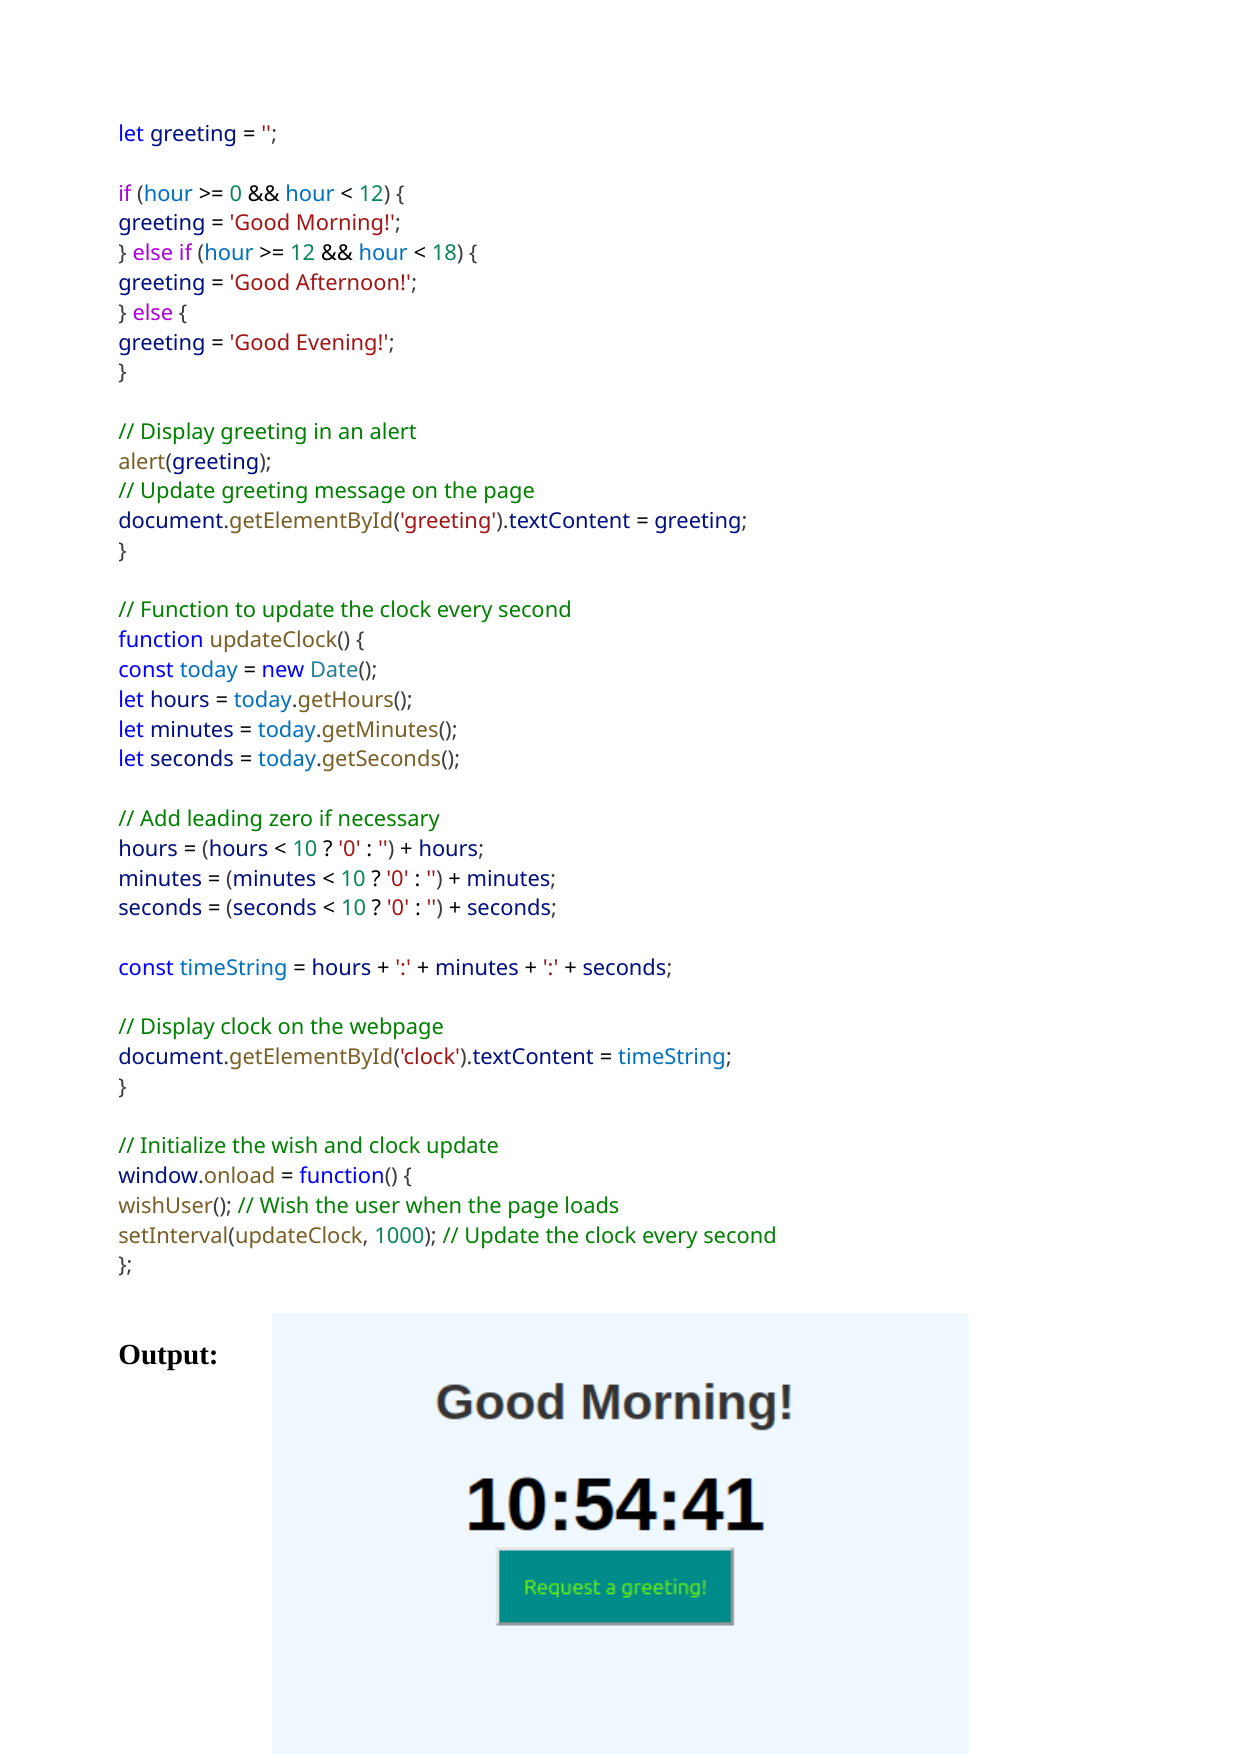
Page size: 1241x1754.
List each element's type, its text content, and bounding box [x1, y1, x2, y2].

text let greeting = ''; [118, 118, 1122, 148]
text document.getElementById('greeting').textContent = greeting; [118, 505, 1122, 535]
text } else { [118, 297, 1122, 327]
text wishUser(); // Wish the user when the page loads [118, 1190, 1122, 1220]
text greeting = 'Good Morning!'; [118, 207, 1122, 237]
text Output: [118, 1337, 271, 1370]
text } [118, 535, 1122, 565]
text // Update greeting message on the page [118, 475, 1122, 505]
text let seconds = today.getSeconds(); [118, 743, 1122, 773]
text let minutes = today.getMinutes(); [118, 714, 1122, 743]
text setInterval(updateClock, 1000); // Update the clock every second [118, 1220, 1122, 1249]
text seconds = (seconds < 10 ? '0' : '') + seconds; [118, 892, 1122, 922]
text } else if (hour >= 12 && hour < 18) { [118, 237, 1122, 267]
text greeting = 'Good Evening!'; [118, 327, 1122, 356]
text // Add leading zero if necessary [118, 803, 1122, 833]
text minutes = (minutes < 10 ? '0' : '') + minutes; [118, 862, 1122, 892]
text // Display clock on the webpage [118, 1011, 1122, 1041]
text alert(greeting); [118, 446, 1122, 475]
text window.onload = function() { [118, 1160, 1122, 1190]
text let hours = today.getHours(); [118, 684, 1122, 714]
text function updateClock() { [118, 624, 1122, 654]
text [969, 1337, 1122, 1370]
text greeting = 'Good Afternoon!'; [118, 267, 1122, 297]
text } [118, 356, 1122, 386]
text hours = (hours < 10 ? '0' : '') + hours; [118, 833, 1122, 862]
text }; [118, 1249, 1122, 1279]
text // Display greeting in an alert [118, 416, 1122, 446]
text // Function to update the clock every second [118, 594, 1122, 624]
text const today = new Date(); [118, 654, 1122, 684]
picture [271, 1313, 969, 1754]
text if (hour >= 0 && hour < 12) { [118, 178, 1122, 207]
text } [118, 1071, 1122, 1101]
text document.getElementById('clock').textContent = timeString; [118, 1041, 1122, 1071]
text const timeString = hours + ':' + minutes + ':' + seconds; [118, 952, 1122, 982]
text // Initialize the wish and clock update [118, 1130, 1122, 1160]
